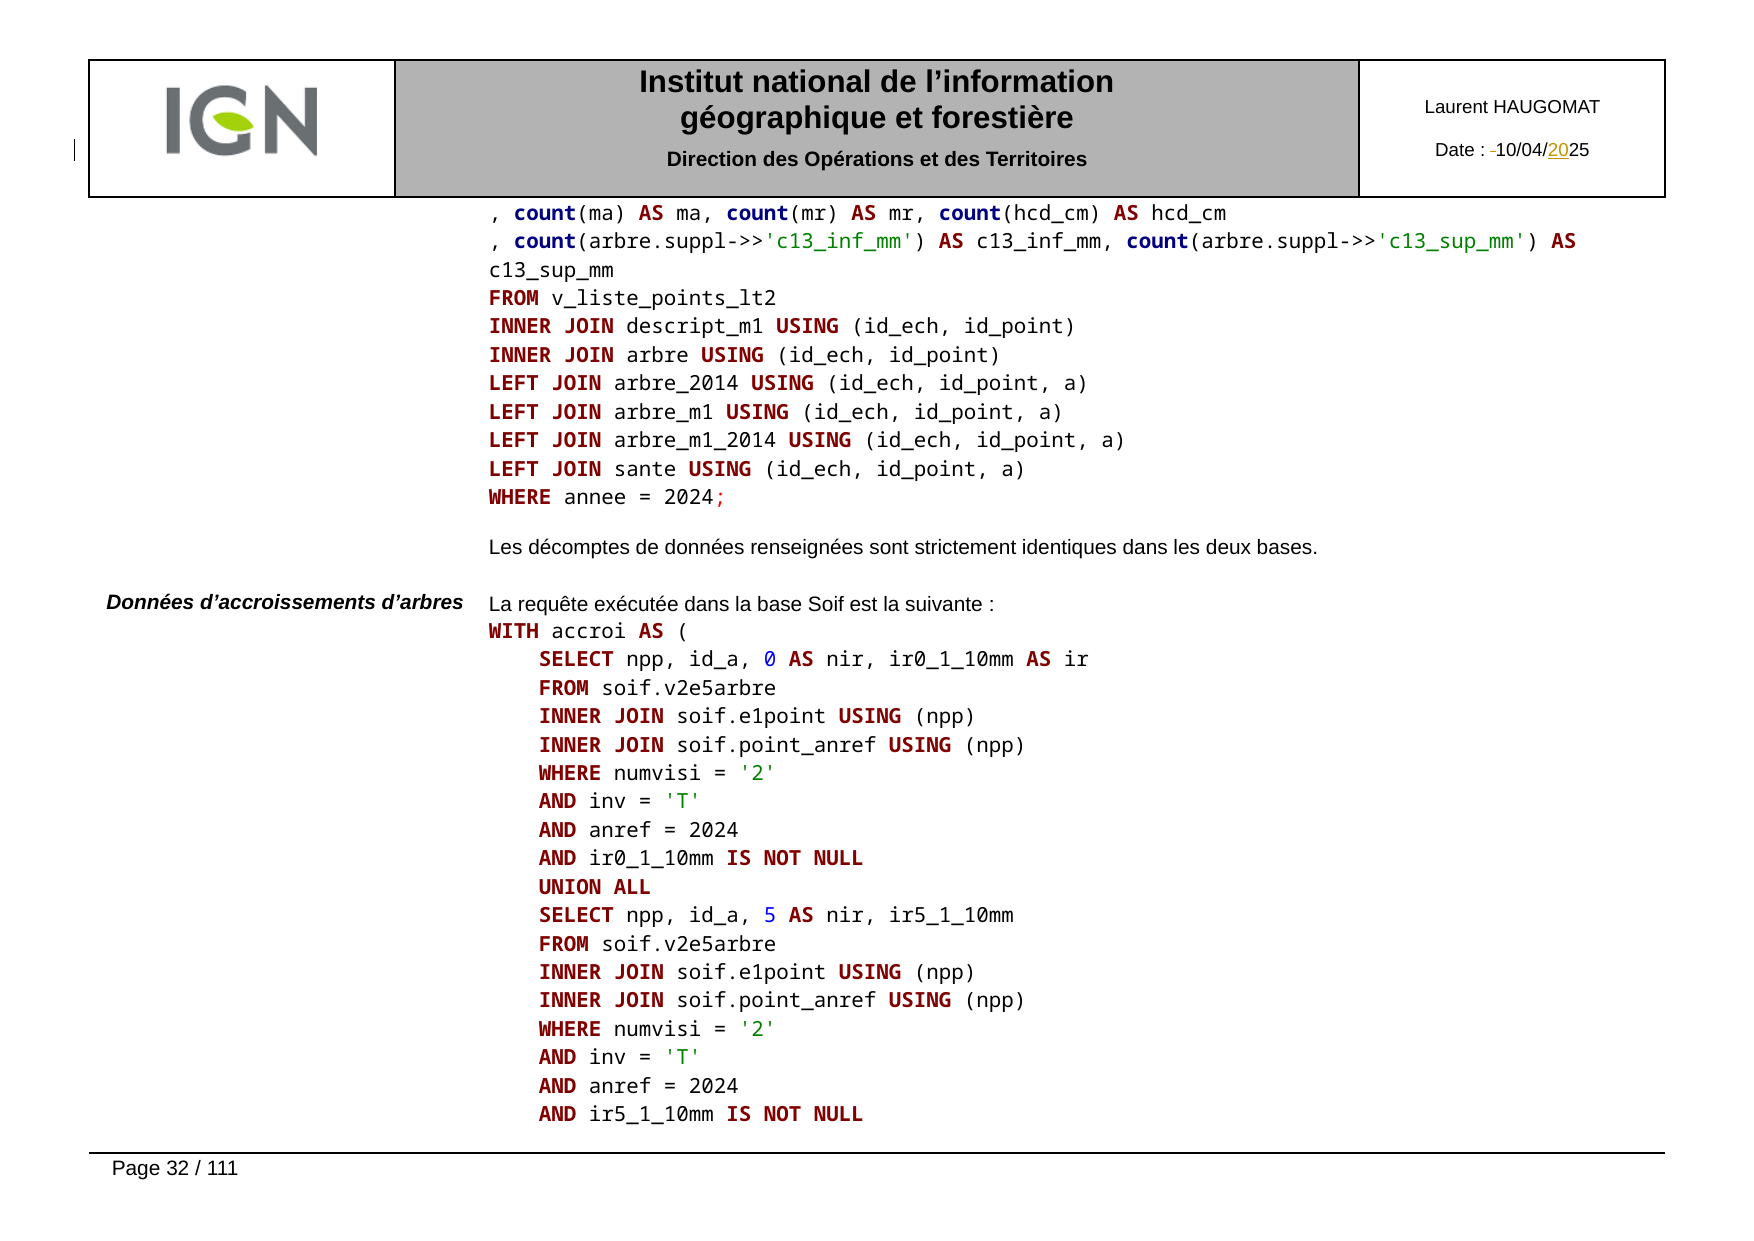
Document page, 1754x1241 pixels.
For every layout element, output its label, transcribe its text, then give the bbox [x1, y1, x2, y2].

table_cell [89, 198, 483, 588]
table_cell Données d’accroissements d’arbres [89, 589, 483, 1134]
table_cell La requête exécutée dans la base Soif est la suivante : WITH accroi AS ( SELECT npp, id_a, 0 AS nir, ir0_1_10mm AS ir FROM soif.v2e5arbre INNER JOIN soif.e1point USING (npp) INNER JOIN soif.point_anref USING (npp) WHERE numvisi = '2' AND inv = 'T' AND anref = 2024 AND ir0_1_10mm IS NOT NULL UNION ALL SELECT npp, id_a, 5 AS nir, ir5_1_10mm FROM soif.v2e5arbre INNER JOIN soif.e1point USING (npp) INNER JOIN soif.point_anref USING (npp) WHERE numvisi = '2' AND inv = 'T' AND anref = 2024 AND ir5_1_10mm IS NOT NULL [483, 589, 1665, 1134]
picture [141, 62, 343, 180]
table_cell , count(ma) AS ma, count(mr) AS mr, count(hcd_cm) AS hcd_cm , count(arbre.suppl->>'c13_inf_mm') AS c13_inf_mm, count(arbre.suppl->>'c13_sup_mm') AS c13_sup_mm FROM v_liste_points_lt2 INNER JOIN descript_m1 USING (id_ech, id_point) INNER JOIN arbre USING (id_ech, id_point) LEFT JOIN arbre_2014 USING (id_ech, id_point, a) LEFT JOIN arbre_m1 USING (id_ech, id_point, a) LEFT JOIN arbre_m1_2014 USING (id_ech, id_point, a) LEFT JOIN sante USING (id_ech, id_point, a) WHERE annee = 2024; Les décomptes de données renseignées sont strictement identiques dans les deux bases. [483, 198, 1665, 588]
